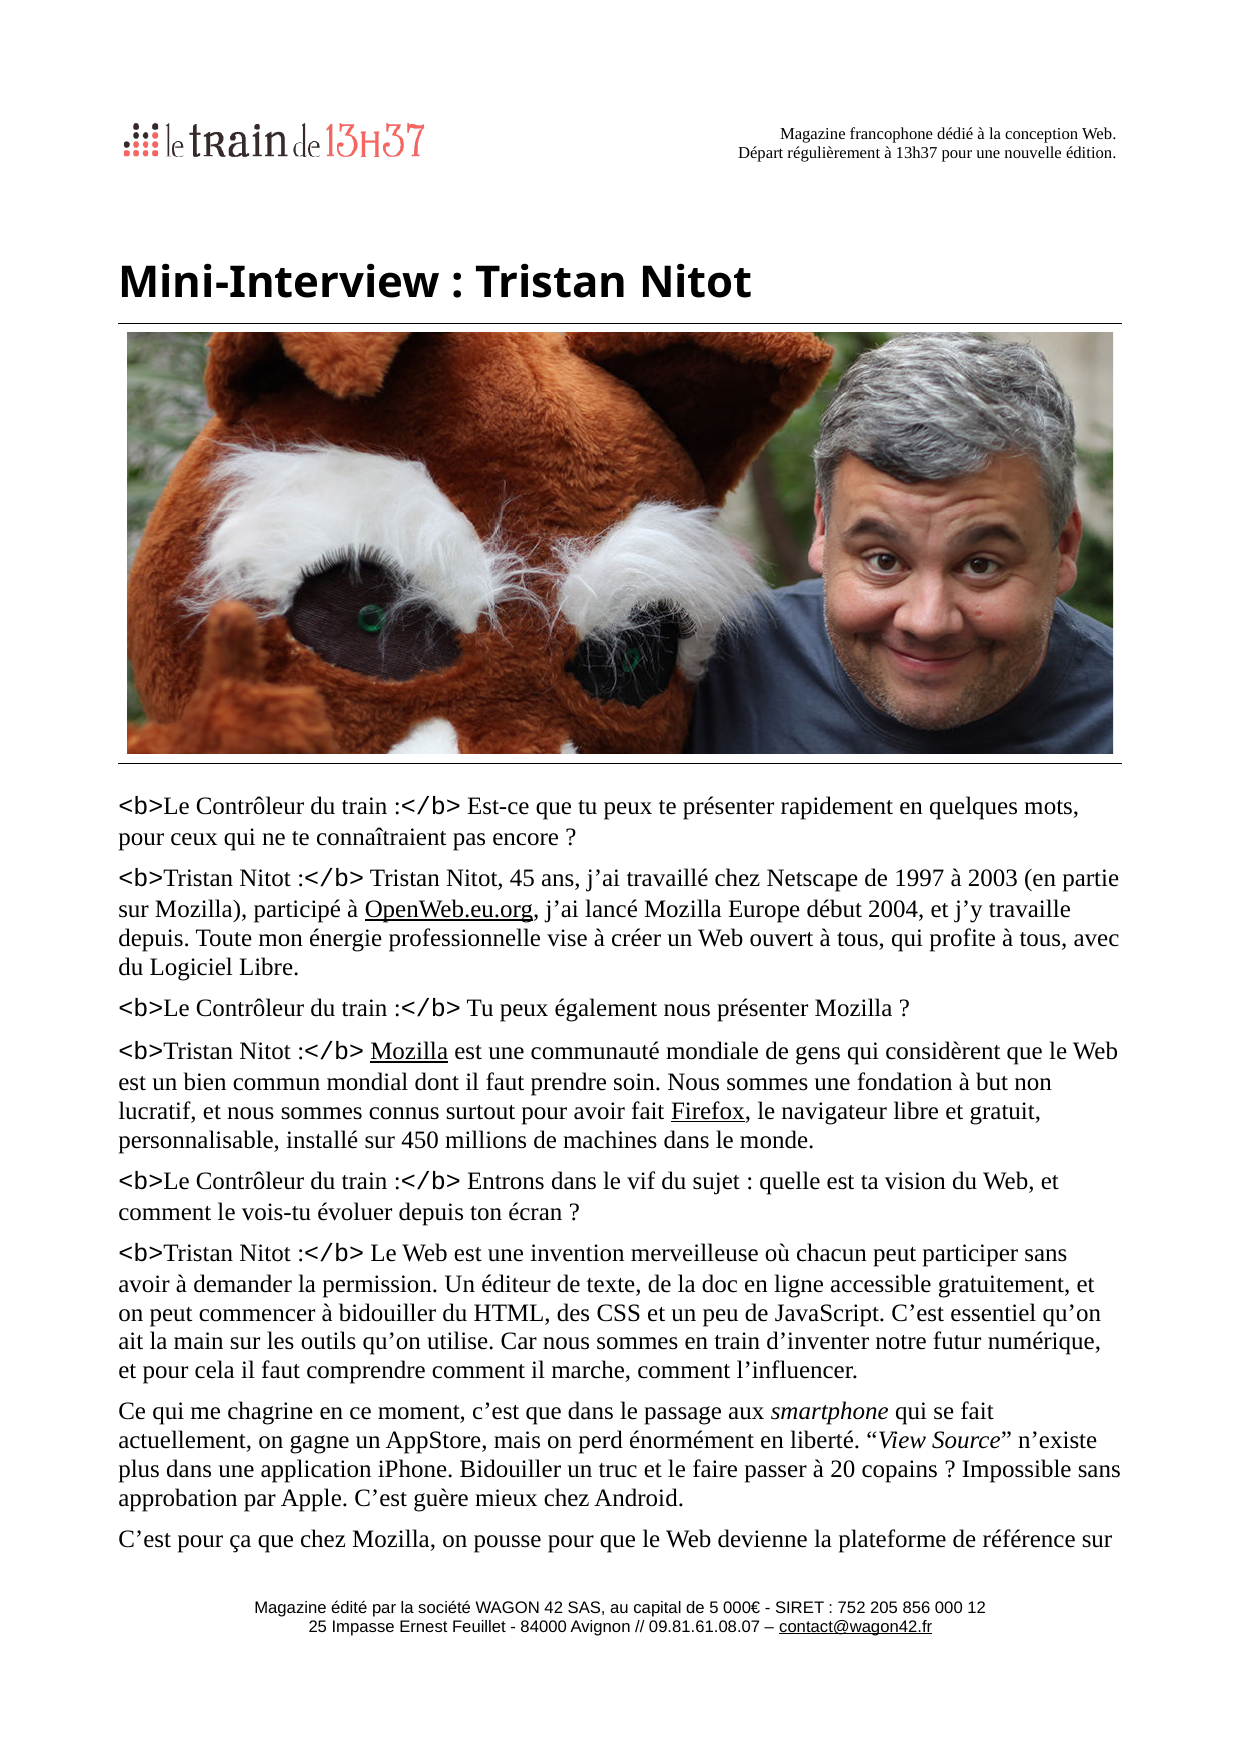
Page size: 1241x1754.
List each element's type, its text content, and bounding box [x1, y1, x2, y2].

text <b>Tristan Nitot :</b> Mozilla est une communauté mondiale de gens qui considèrent que le Web est un bien commun mondial dont il faut prendre soin. Nous sommes une fondation à but non lucratif, et nous sommes connus surtout pour avoir fait Firefox, le navigateur libre et gratuit, personnalisable, installé sur 450 millions de machines dans le monde. [118, 1036, 1122, 1153]
picture [123, 123, 425, 157]
text <b>Le Contrôleur du train :</b> Entrons dans le vif du sujet : quelle est ta vision du Web, et comment le vois-tu évoluer depuis ton écran ? [118, 1166, 1122, 1226]
text <b>Le Contrôleur du train :</b> Est-ce que tu peux te présenter rapidement en quelques mots, pour ceux qui ne te connaîtraient pas encore ? [118, 791, 1122, 851]
text <b>Le Contrôleur du train :</b> Tu peux également nous présenter Mozilla ? [118, 993, 1122, 1024]
text Ce qui me chagrine en ce moment, c’est que dans le passage aux smartphone qui se fait actuellement, on gagne un AppStore, mais on perd énormément en liberté. “View Source” n’existe plus dans une application iPhone. Bidouiller un truc et le faire passer à 20 copains ? Impossible sans approbation par Apple. C’est guère mieux chez Android. [118, 1396, 1122, 1511]
text <b>Tristan Nitot :</b> Tristan Nitot, 45 ans, j’ai travaillé chez Netscape de 1997 à 2003 (en partie sur Mozilla), participé à OpenWeb.eu.org, j’ai lancé Mozilla Europe début 2004, et j’y travaille depuis. Toute mon énergie professionnelle vise à créer un Web ouvert à tous, qui profite à tous, avec du Logiciel Libre. [118, 863, 1122, 981]
picture [127, 332, 1114, 754]
text <b>Tristan Nitot :</b> Le Web est une invention merveilleuse où chacun peut participer sans avoir à demander la permission. Un éditeur de texte, de la doc en ligne accessible gratuitement, et on peut commencer à bidouiller du HTML, des CSS et un peu de JavaScript. C’est essentiel qu’on ait la main sur les outils qu’on utilise. Car nous sommes en train d’inventer notre futur numérique, et pour cela il faut comprendre comment il marche, comment l’influencer. [118, 1238, 1122, 1384]
text C’est pour ça que chez Mozilla, on pousse pour que le Web devienne la plateforme de référence sur [118, 1524, 1122, 1553]
subtitle Mini-Interview : Tristan Nitot [118, 251, 1122, 311]
